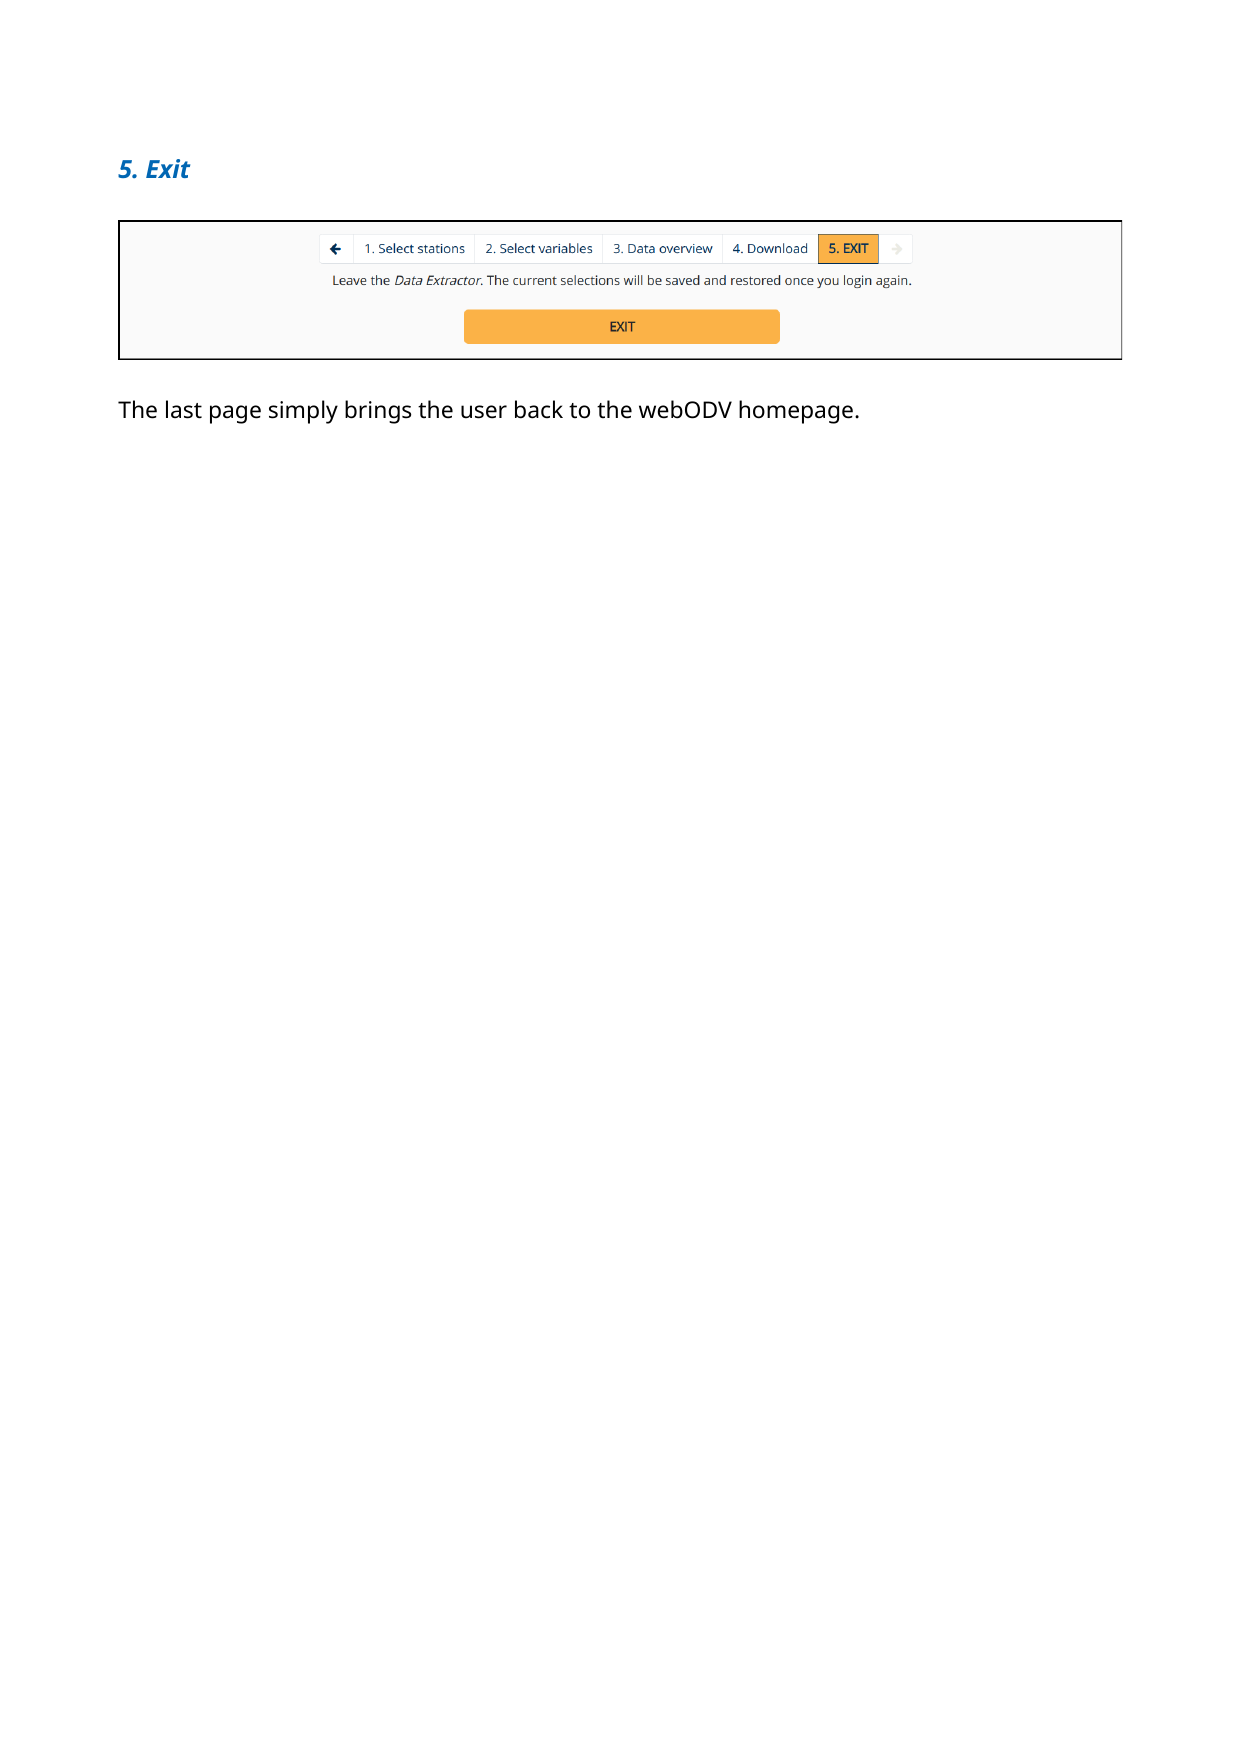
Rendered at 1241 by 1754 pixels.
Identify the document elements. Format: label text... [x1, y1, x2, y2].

picture [118, 220, 1123, 360]
text 5. Exit [118, 152, 1122, 186]
text The last page simply brings the user back to the webODV homepage. [118, 394, 1122, 425]
